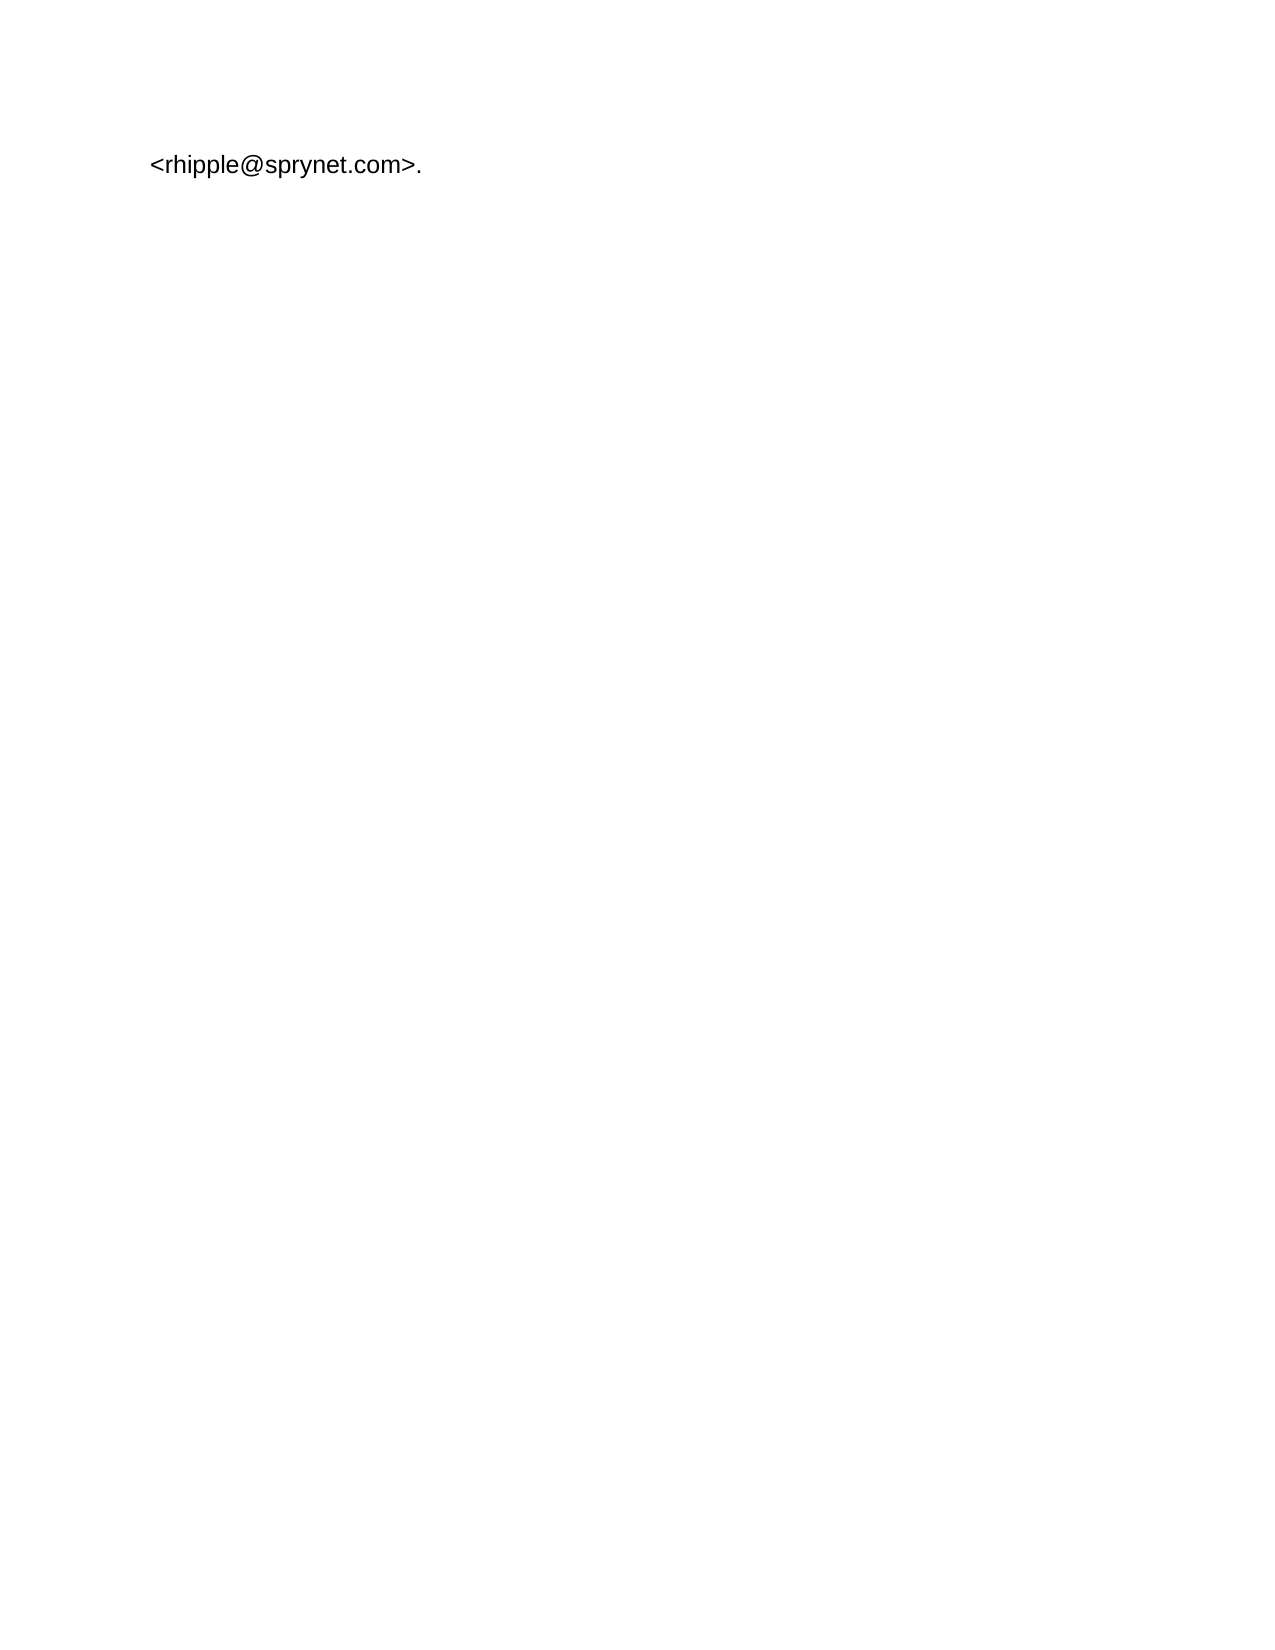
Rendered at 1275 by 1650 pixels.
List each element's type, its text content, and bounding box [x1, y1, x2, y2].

text <rhipple@sprynet.com>. [150, 150, 1125, 179]
